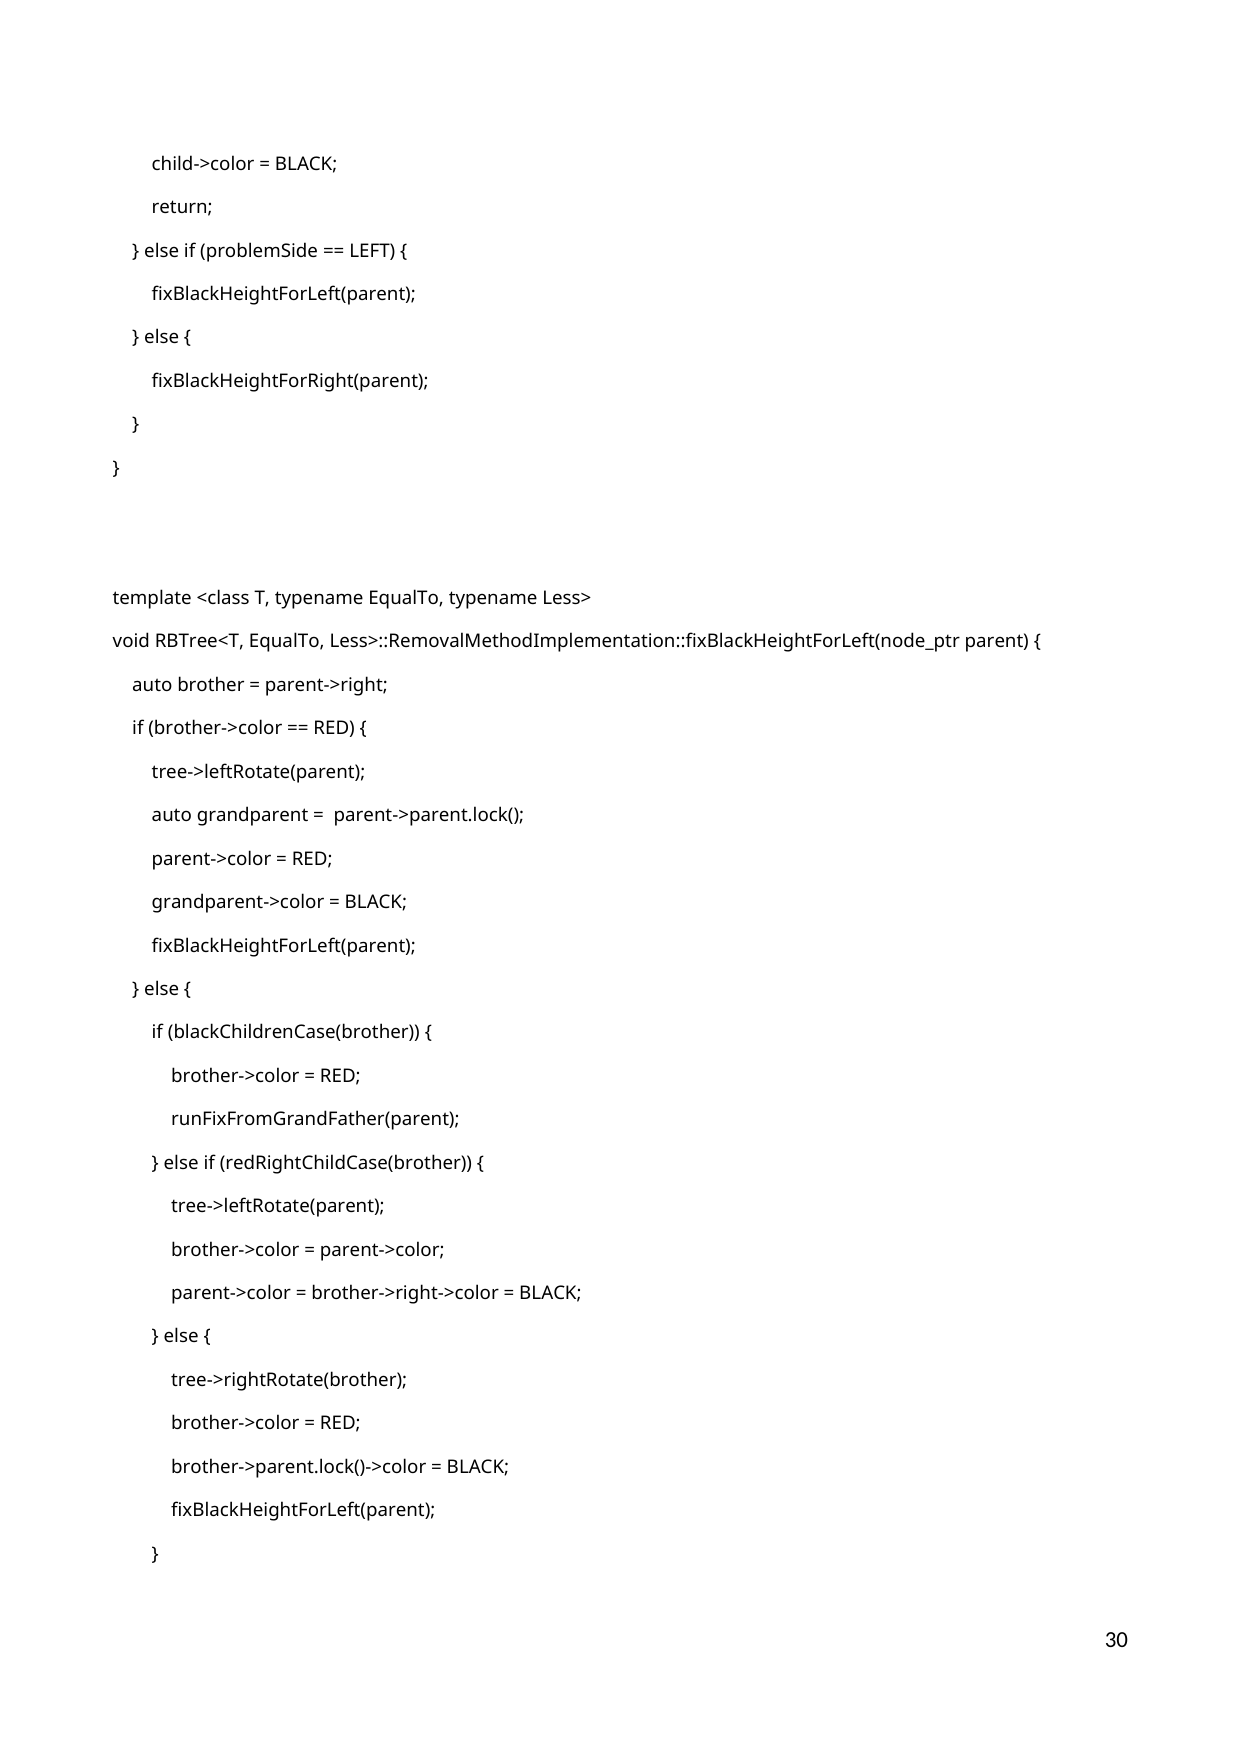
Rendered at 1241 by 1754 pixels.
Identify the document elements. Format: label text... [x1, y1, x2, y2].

text brother->parent.lock()->color = BLACK; [112, 1453, 1128, 1479]
text } [112, 1540, 1128, 1566]
text grandparent->color = BLACK; [112, 888, 1128, 914]
text } else { [112, 1323, 1128, 1348]
text } else { [112, 324, 1128, 349]
text parent->color = RED; [112, 845, 1128, 871]
text brother->color = RED; [112, 1410, 1128, 1435]
text } [112, 411, 1128, 436]
text fixBlackHeightForRight(parent); [112, 367, 1128, 393]
text fixBlackHeightForLeft(parent); [112, 932, 1128, 957]
text brother->color = RED; [112, 1062, 1128, 1088]
text fixBlackHeightForLeft(parent); [112, 280, 1128, 306]
text brother->color = parent->color; [112, 1236, 1128, 1261]
text if (blackChildrenCase(brother)) { [112, 1019, 1128, 1044]
text auto grandparent = parent->parent.lock(); [112, 802, 1128, 827]
text auto brother = parent->right; [112, 671, 1128, 697]
text } else { [112, 975, 1128, 1001]
text template <class T, typename EqualTo, typename Less> [112, 584, 1128, 610]
text tree->rightRotate(brother); [112, 1366, 1128, 1392]
text runFixFromGrandFather(parent); [112, 1106, 1128, 1131]
text return; [112, 193, 1128, 219]
text tree->leftRotate(parent); [112, 758, 1128, 784]
text } else if (redRightChildCase(brother)) { [112, 1149, 1128, 1174]
text } else if (problemSide == LEFT) { [112, 237, 1128, 262]
text if (brother->color == RED) { [112, 715, 1128, 740]
text void RBTree<T, EqualTo, Less>::RemovalMethodImplementation::fixBlackHeightForLeft(node_ptr parent) { [112, 628, 1128, 653]
text fixBlackHeightForLeft(parent); [112, 1497, 1128, 1522]
text tree->leftRotate(parent); [112, 1192, 1128, 1218]
text } [112, 454, 1128, 479]
text parent->color = brother->right->color = BLACK; [112, 1279, 1128, 1305]
text child->color = BLACK; [112, 150, 1128, 176]
